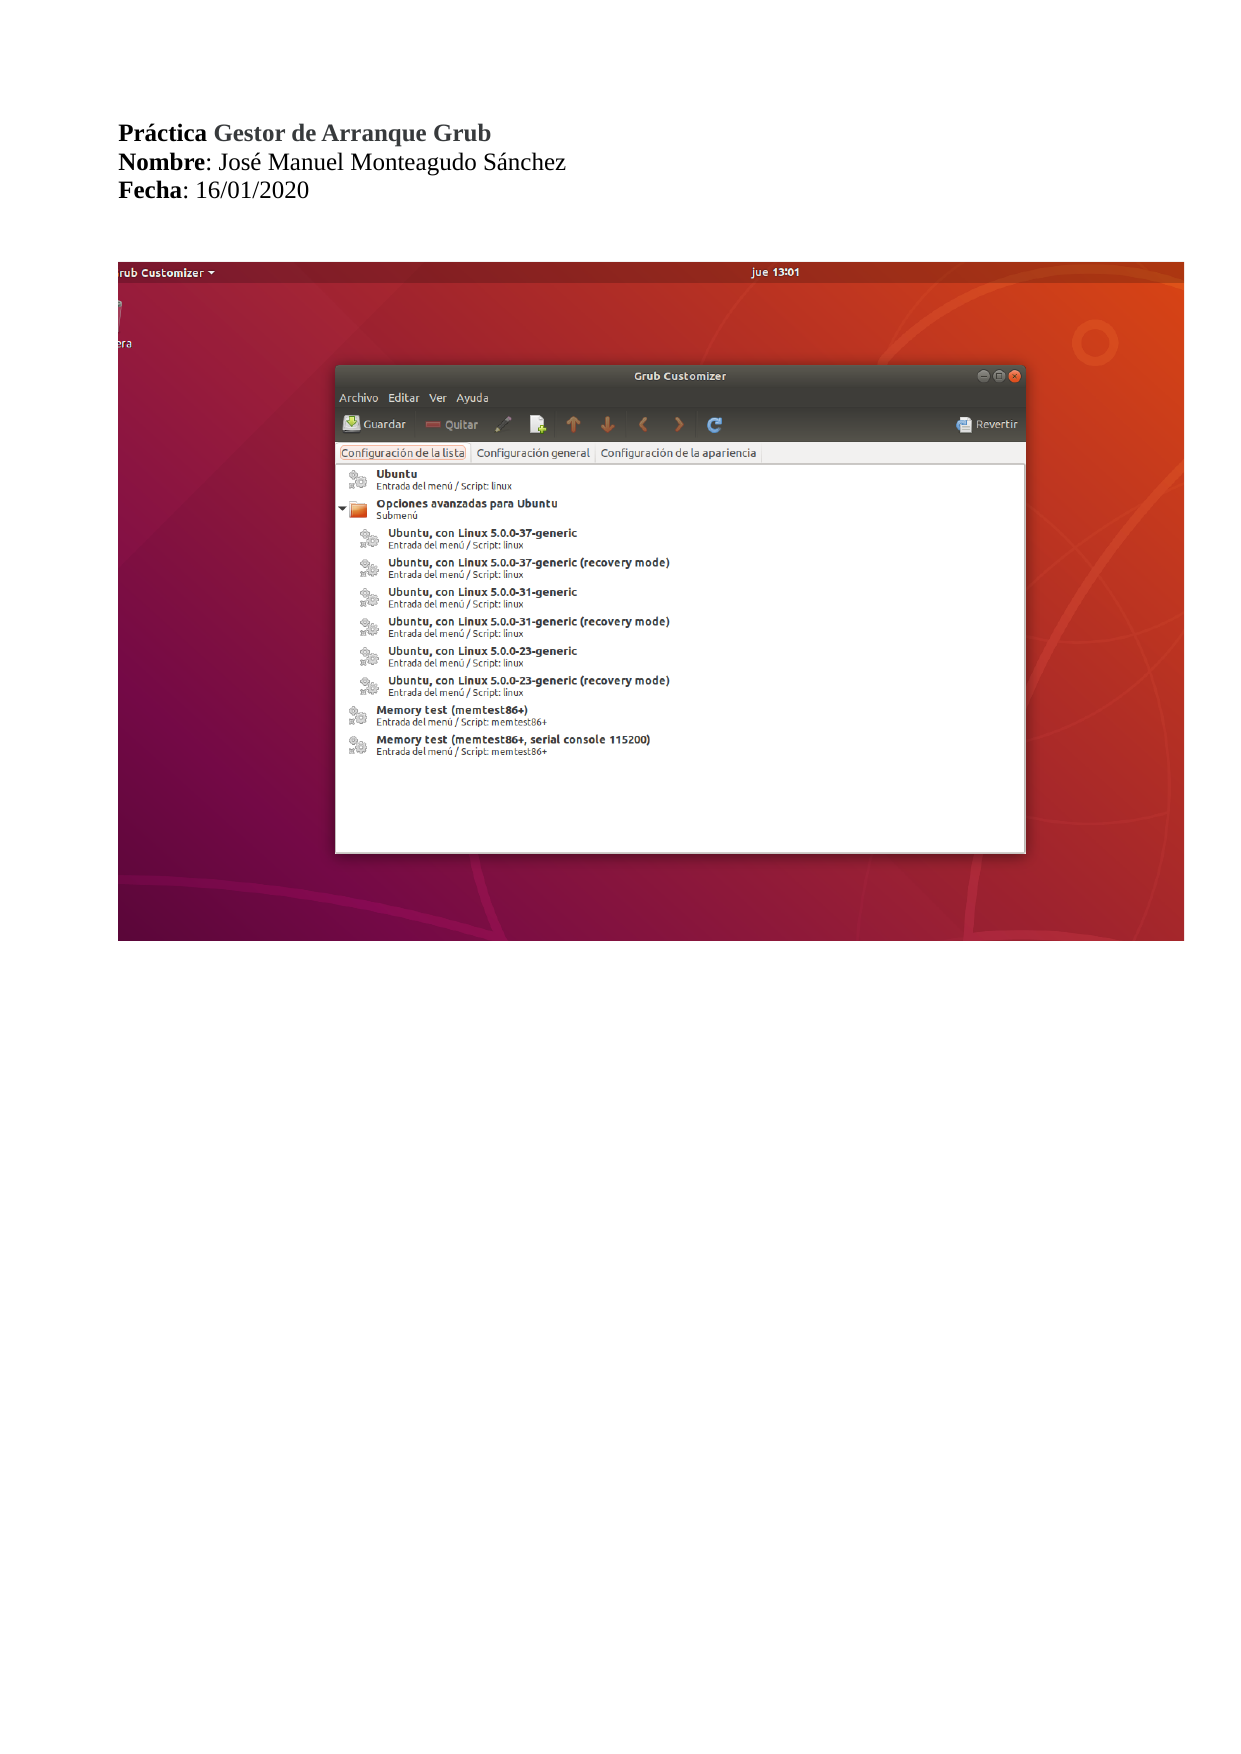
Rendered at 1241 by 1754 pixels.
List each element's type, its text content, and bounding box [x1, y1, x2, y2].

picture [118, 261, 1185, 941]
text Práctica Gestor de Arranque Grub [118, 118, 1122, 147]
text Fecha: 16/01/2020 [118, 176, 1122, 204]
text Nombre: José Manuel Monteagudo Sánchez [118, 147, 1122, 176]
